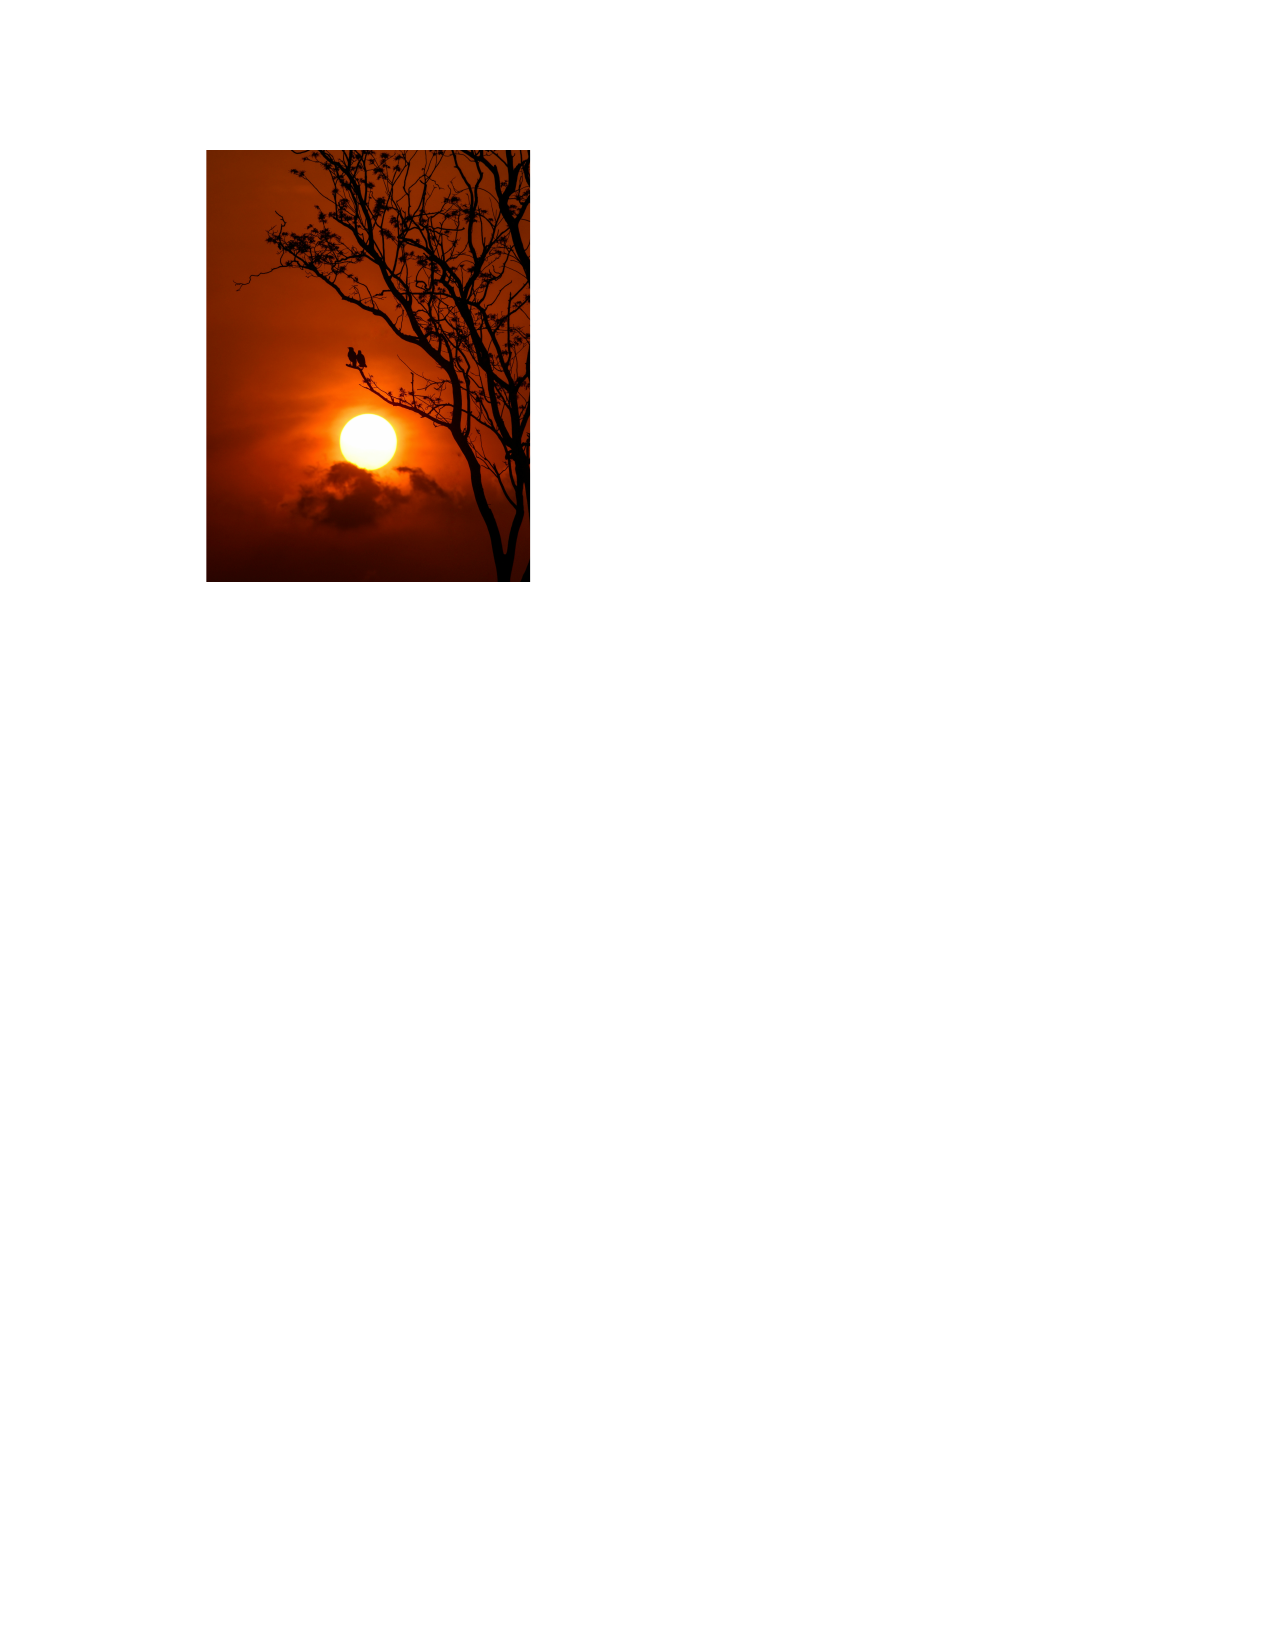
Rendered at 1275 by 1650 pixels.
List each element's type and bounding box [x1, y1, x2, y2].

picture [206, 150, 531, 582]
